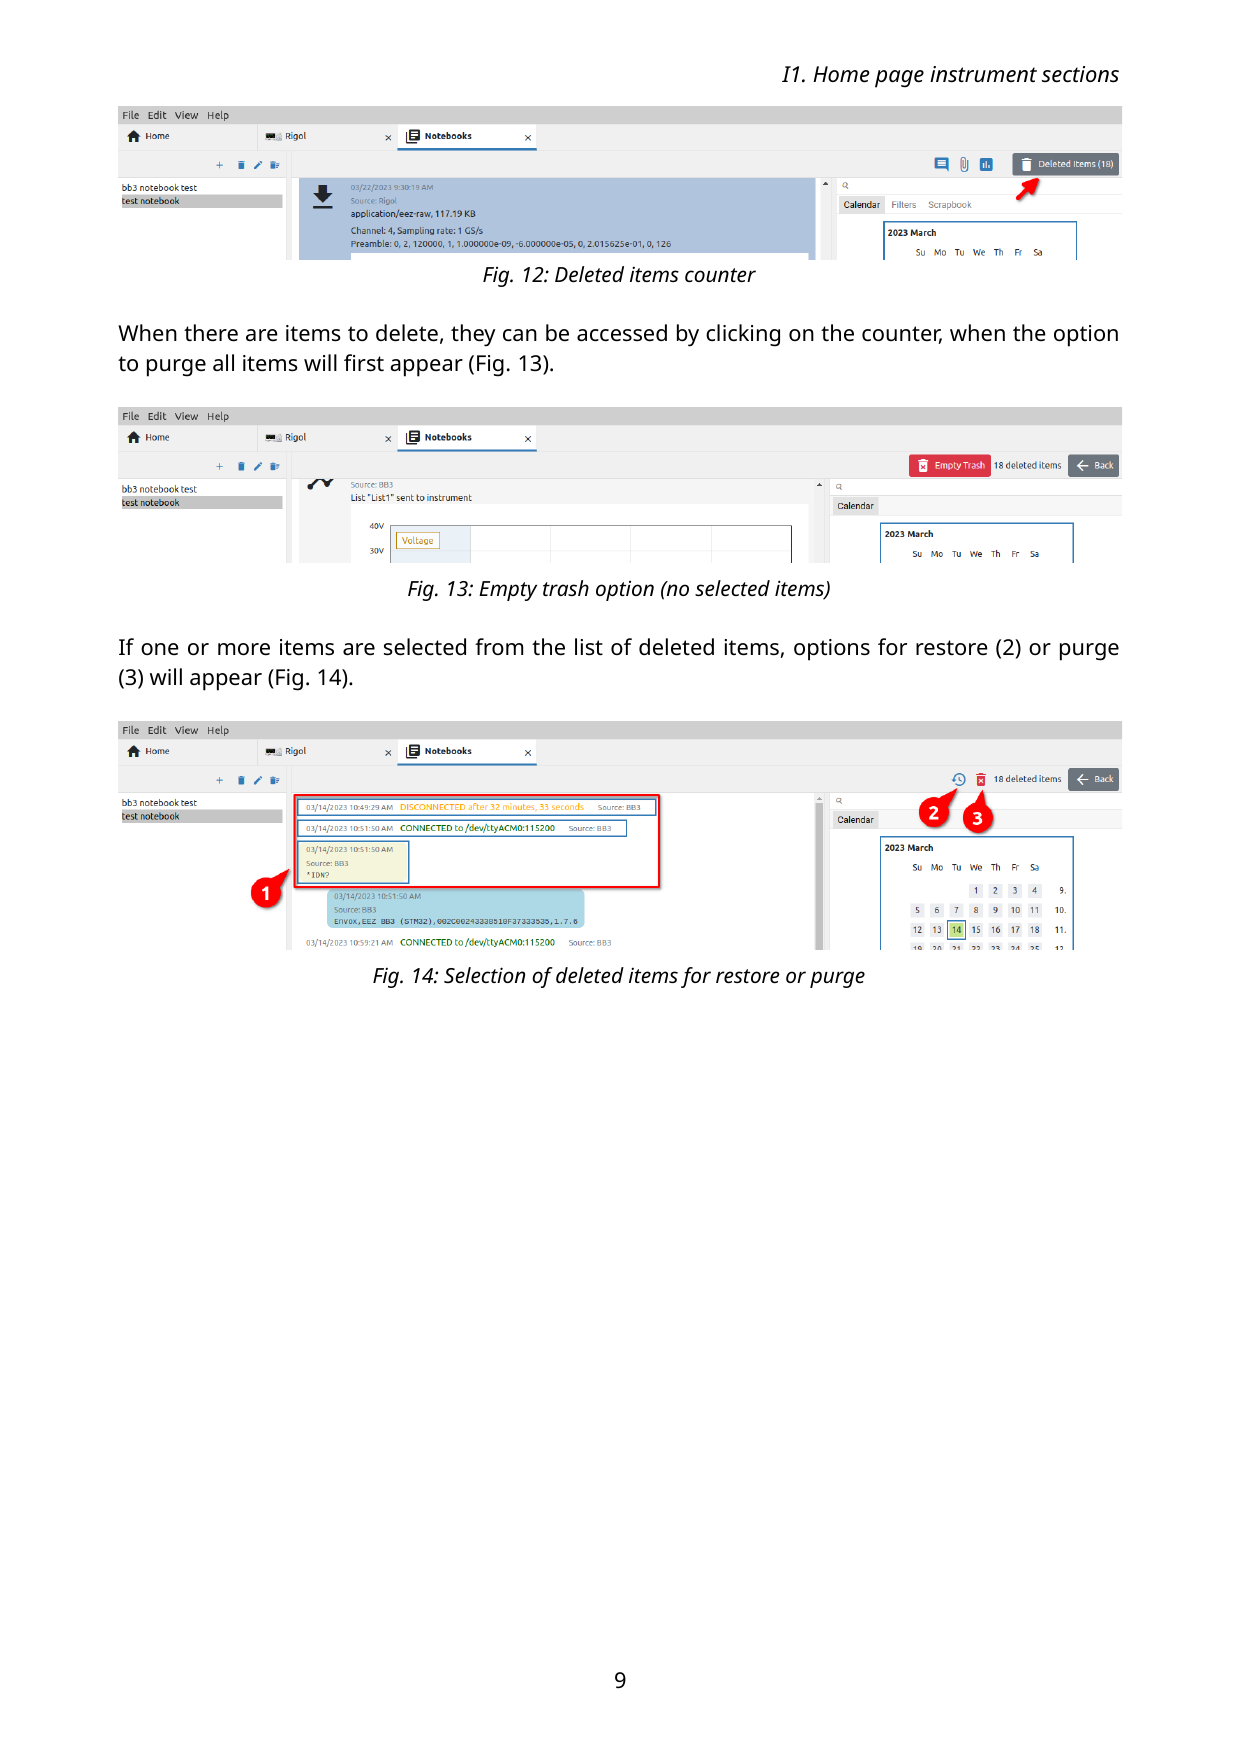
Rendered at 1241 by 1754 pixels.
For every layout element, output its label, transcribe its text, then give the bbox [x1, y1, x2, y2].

picture [118, 407, 1123, 563]
text When there are items to delete, they can be accessed by clicking on the counter, when the option to purge all items will first appear (Fig. 13). [118, 318, 1122, 378]
text Fig. 13: Empty trash option (no selected items) [118, 563, 1122, 602]
picture [118, 106, 1123, 260]
text Fig. 12: Deleted items counter [118, 260, 1122, 288]
picture [118, 721, 1123, 950]
text If one or more items are selected from the list of deleted items, options for restore (2) or purge (3) will appear (Fig. 14). [118, 632, 1122, 692]
text Fig. 14: Selection of deleted items for restore or purge [118, 950, 1122, 990]
